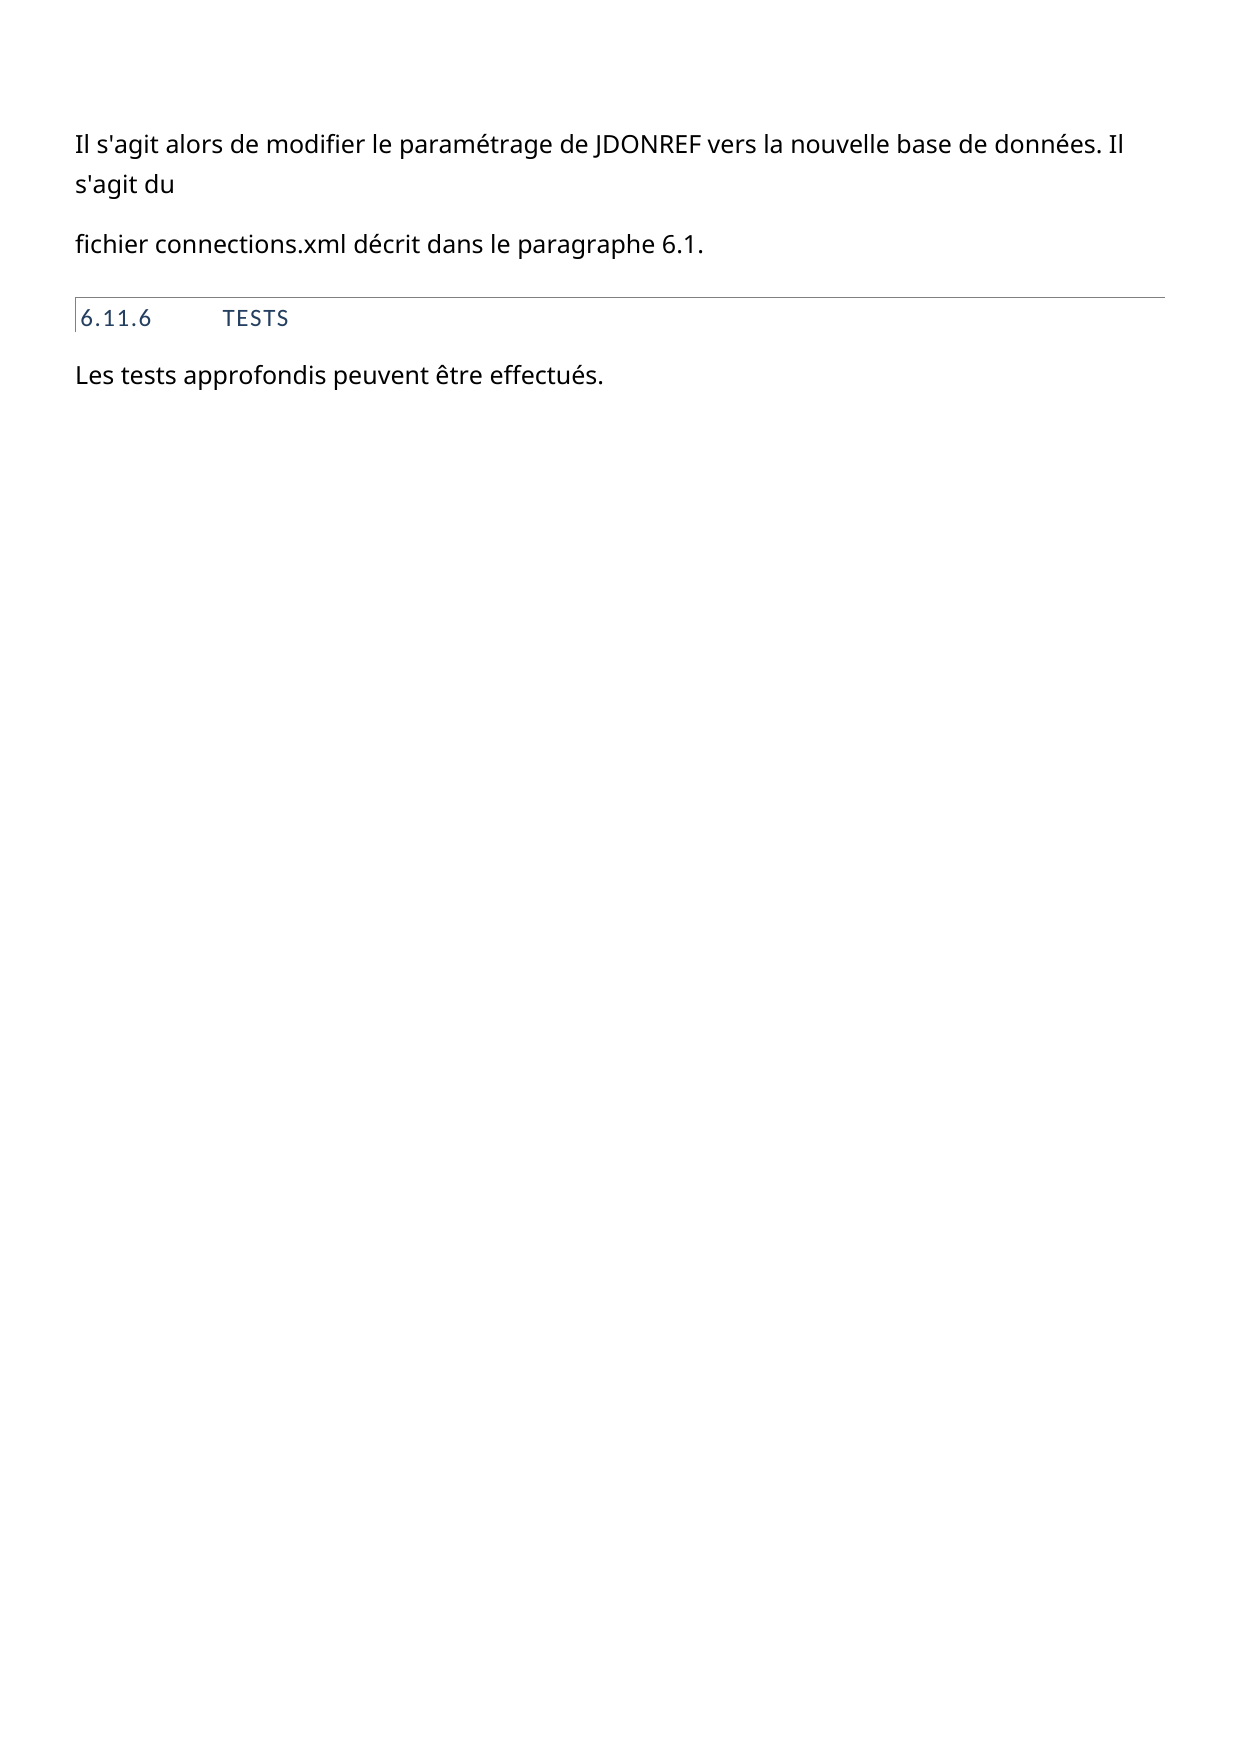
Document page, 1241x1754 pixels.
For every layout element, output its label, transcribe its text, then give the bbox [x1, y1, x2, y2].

text fichier connections.xml décrit dans le paragraphe 6.1. [75, 226, 1165, 260]
text Il s'agit alors de modifier le paramétrage de JDONREF vers la nouvelle base de données. Il s'agit du [75, 127, 1165, 200]
subtitle Tests [76, 298, 1165, 332]
text Les tests approfondis peuvent être effectués. [75, 358, 1165, 392]
